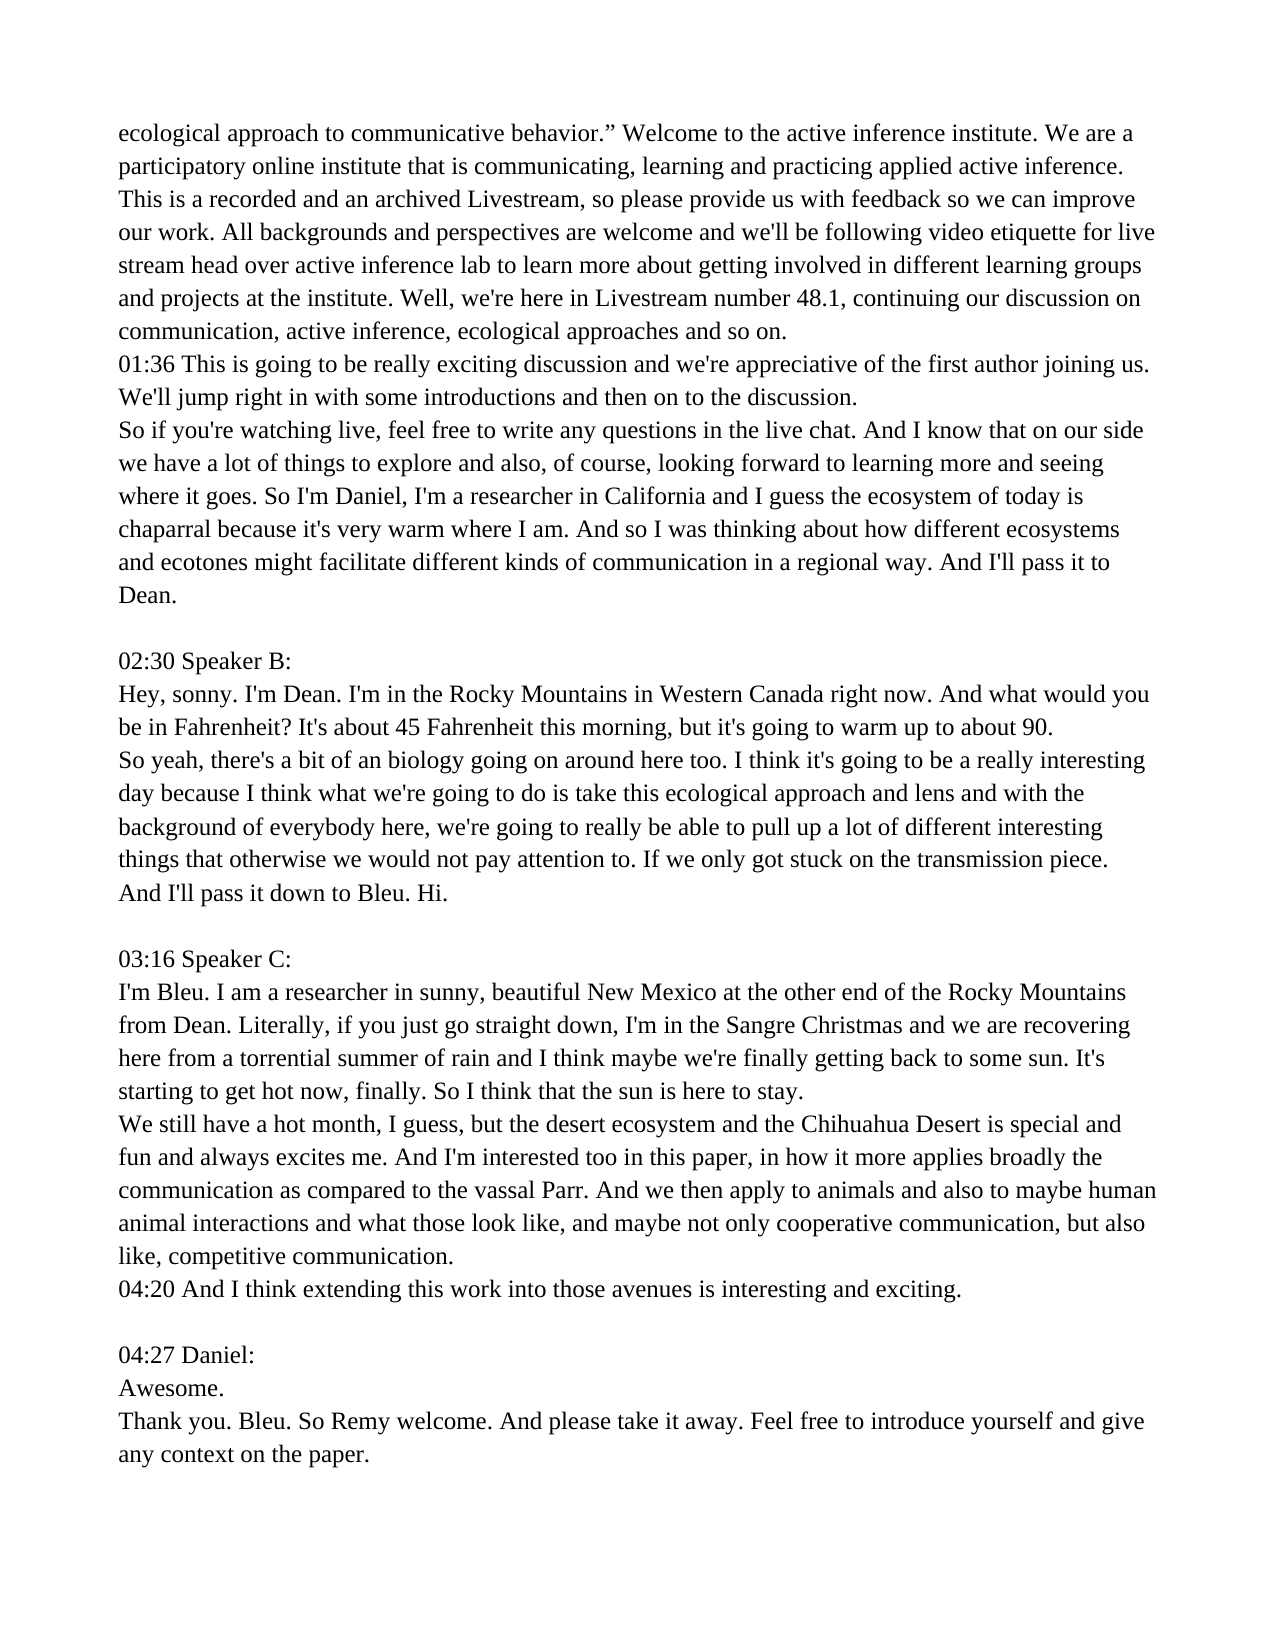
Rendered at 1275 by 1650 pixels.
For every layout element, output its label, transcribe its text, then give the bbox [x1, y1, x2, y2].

text Hey, sonny. I'm Dean. I'm in the Rocky Mountains in Western Canada right now. And what would you be in Fahrenheit? It's about 45 Fahrenheit this morning, but it's going to warm up to about 90. [118, 679, 1157, 741]
text 01:36 This is going to be really exciting discussion and we're appreciative of the first author joining us. We'll jump right in with some introductions and then on to the discussion. [118, 349, 1157, 411]
text Thank you. Bleu. So Remy welcome. And please take it away. Feel free to introduce yourself and give any context on the paper. [118, 1406, 1157, 1468]
text 04:27 Daniel: [118, 1340, 1157, 1369]
text 03:16 Speaker C: [118, 944, 1157, 972]
text Awesome. [118, 1373, 1157, 1402]
text 02:30 Speaker B: [118, 646, 1157, 675]
text ecological approach to communicative behavior.” Welcome to the active inference institute. We are a participatory online institute that is communicating, learning and practicing applied active inference. [118, 118, 1157, 180]
text So if you're watching live, feel free to write any questions in the live chat. And I know that on our side we have a lot of things to explore and also, of course, looking forward to learning more and seeing where it goes. So I'm Daniel, I'm a researcher in California and I guess the ecosystem of today is chaparral because it's very warm where I am. And so I was thinking about how different ecosystems and ecotones might facilitate different kinds of communication in a regional way. And I'll pass it to Dean. [118, 415, 1157, 609]
text We still have a hot month, I guess, but the desert ecosystem and the Chihuahua Desert is special and fun and always excites me. And I'm interested too in this paper, in how it more applies broadly the communication as compared to the vassal Parr. And we then apply to animals and also to maybe human animal interactions and what those look like, and maybe not only cooperative communication, but also like, competitive communication. [118, 1109, 1157, 1269]
text I'm Bleu. I am a researcher in sunny, beautiful New Mexico at the other end of the Rocky Mountains from Dean. Literally, if you just go straight down, I'm in the Sangre Christmas and we are recovering here from a torrential summer of rain and I think maybe we're finally getting back to some sun. It's starting to get hot now, finally. So I think that the sun is here to stay. [118, 977, 1157, 1104]
text So yeah, there's a bit of an biology going on around here too. I think it's going to be a really interesting day because I think what we're going to do is take this ecological approach and lens and with the background of everybody here, we're going to really be able to pull up a lot of different interesting things that otherwise we would not pay attention to. If we only got stuck on the transmission piece. And I'll pass it down to Bleu. Hi. [118, 746, 1157, 906]
text 04:20 And I think extending this work into those avenues is interesting and exciting. [118, 1274, 1157, 1303]
text This is a recorded and an archived Livestream, so please provide us with feedback so we can improve our work. All backgrounds and perspectives are welcome and we'll be following video etiquette for live stream head over active inference lab to learn more about getting involved in different learning groups and projects at the institute. Well, we're here in Livestream number 48.1, continuing our discussion on communication, active inference, ecological approaches and so on. [118, 184, 1157, 345]
